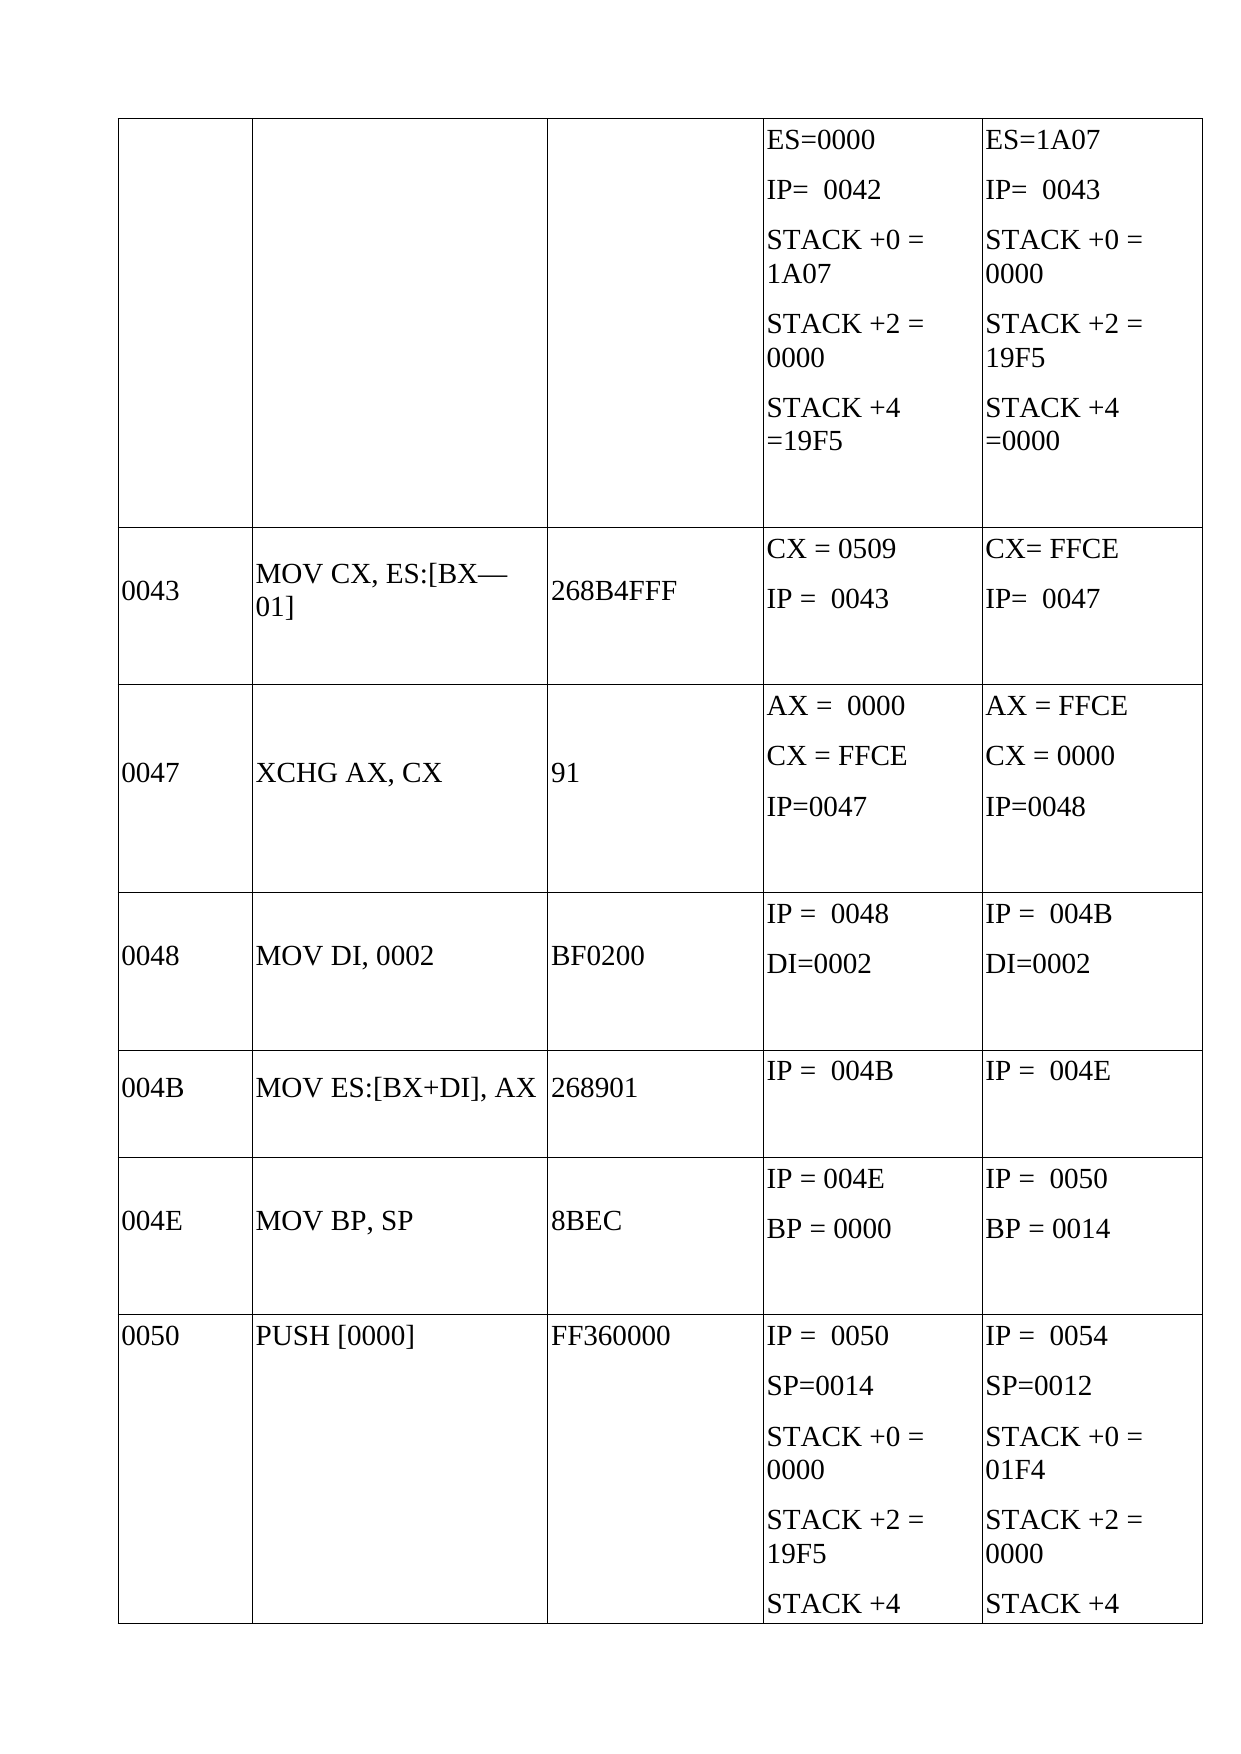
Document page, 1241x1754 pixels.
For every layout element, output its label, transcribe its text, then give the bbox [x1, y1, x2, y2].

table_cell [253, 119, 547, 527]
table_cell ES=0000 IP= 0042 STACK +0 = 1A07 STACK +2 = 0000 STACK +4 =19F5 [764, 119, 982, 527]
table_cell IP = 0048 DI=0002 [764, 893, 982, 1049]
table_cell PUSH [0000] [253, 1315, 547, 1623]
table_cell MOV DI, 0002 [253, 893, 547, 1049]
table_cell IP = 004E BP = 0000 [764, 1158, 982, 1314]
table_cell IP = 0054 SP=0012 STACK +0 = 01F4 STACK +2 = 0000 STACK +4 [983, 1315, 1202, 1623]
table_cell MOV CX, ES:[BX—01] [253, 528, 547, 684]
table_cell 004E [119, 1158, 252, 1314]
table_cell [548, 119, 763, 527]
table_cell 004B [119, 1051, 252, 1157]
table_cell IP = 0050 SP=0014 STACK +0 = 0000 STACK +2 = 19F5 STACK +4 [764, 1315, 982, 1623]
table_cell IP = 0050 BP = 0014 [983, 1158, 1202, 1314]
table_cell 0047 [119, 685, 252, 892]
table_cell CX= FFCE IP= 0047 [983, 528, 1202, 684]
table_cell 0048 [119, 893, 252, 1049]
table_cell AX = 0000 CX = FFCE IP=0047 [764, 685, 982, 892]
table_cell IP = 004E [983, 1051, 1202, 1157]
table_cell 268901 [548, 1051, 763, 1157]
table_cell 0050 [119, 1315, 252, 1623]
table_cell [119, 119, 252, 527]
table_cell FF360000 [548, 1315, 763, 1623]
table_cell BF0200 [548, 893, 763, 1049]
table_cell AX = FFCE CX = 0000 IP=0048 [983, 685, 1202, 892]
table_cell 268B4FFF [548, 528, 763, 684]
table_cell MOV BP, SP [253, 1158, 547, 1314]
table_cell 91 [548, 685, 763, 892]
table_cell IP = 004B [764, 1051, 982, 1157]
table_cell 0043 [119, 528, 252, 684]
table_cell XCHG AX, CX [253, 685, 547, 892]
table_cell ES=1A07 IP= 0043 STACK +0 = 0000 STACK +2 = 19F5 STACK +4 =0000 [983, 119, 1202, 527]
table_cell 8BEC [548, 1158, 763, 1314]
table_cell CX = 0509 IP = 0043 [764, 528, 982, 684]
table_cell IP = 004B DI=0002 [983, 893, 1202, 1049]
table_cell MOV ES:[BX+DI], AX [253, 1051, 547, 1157]
